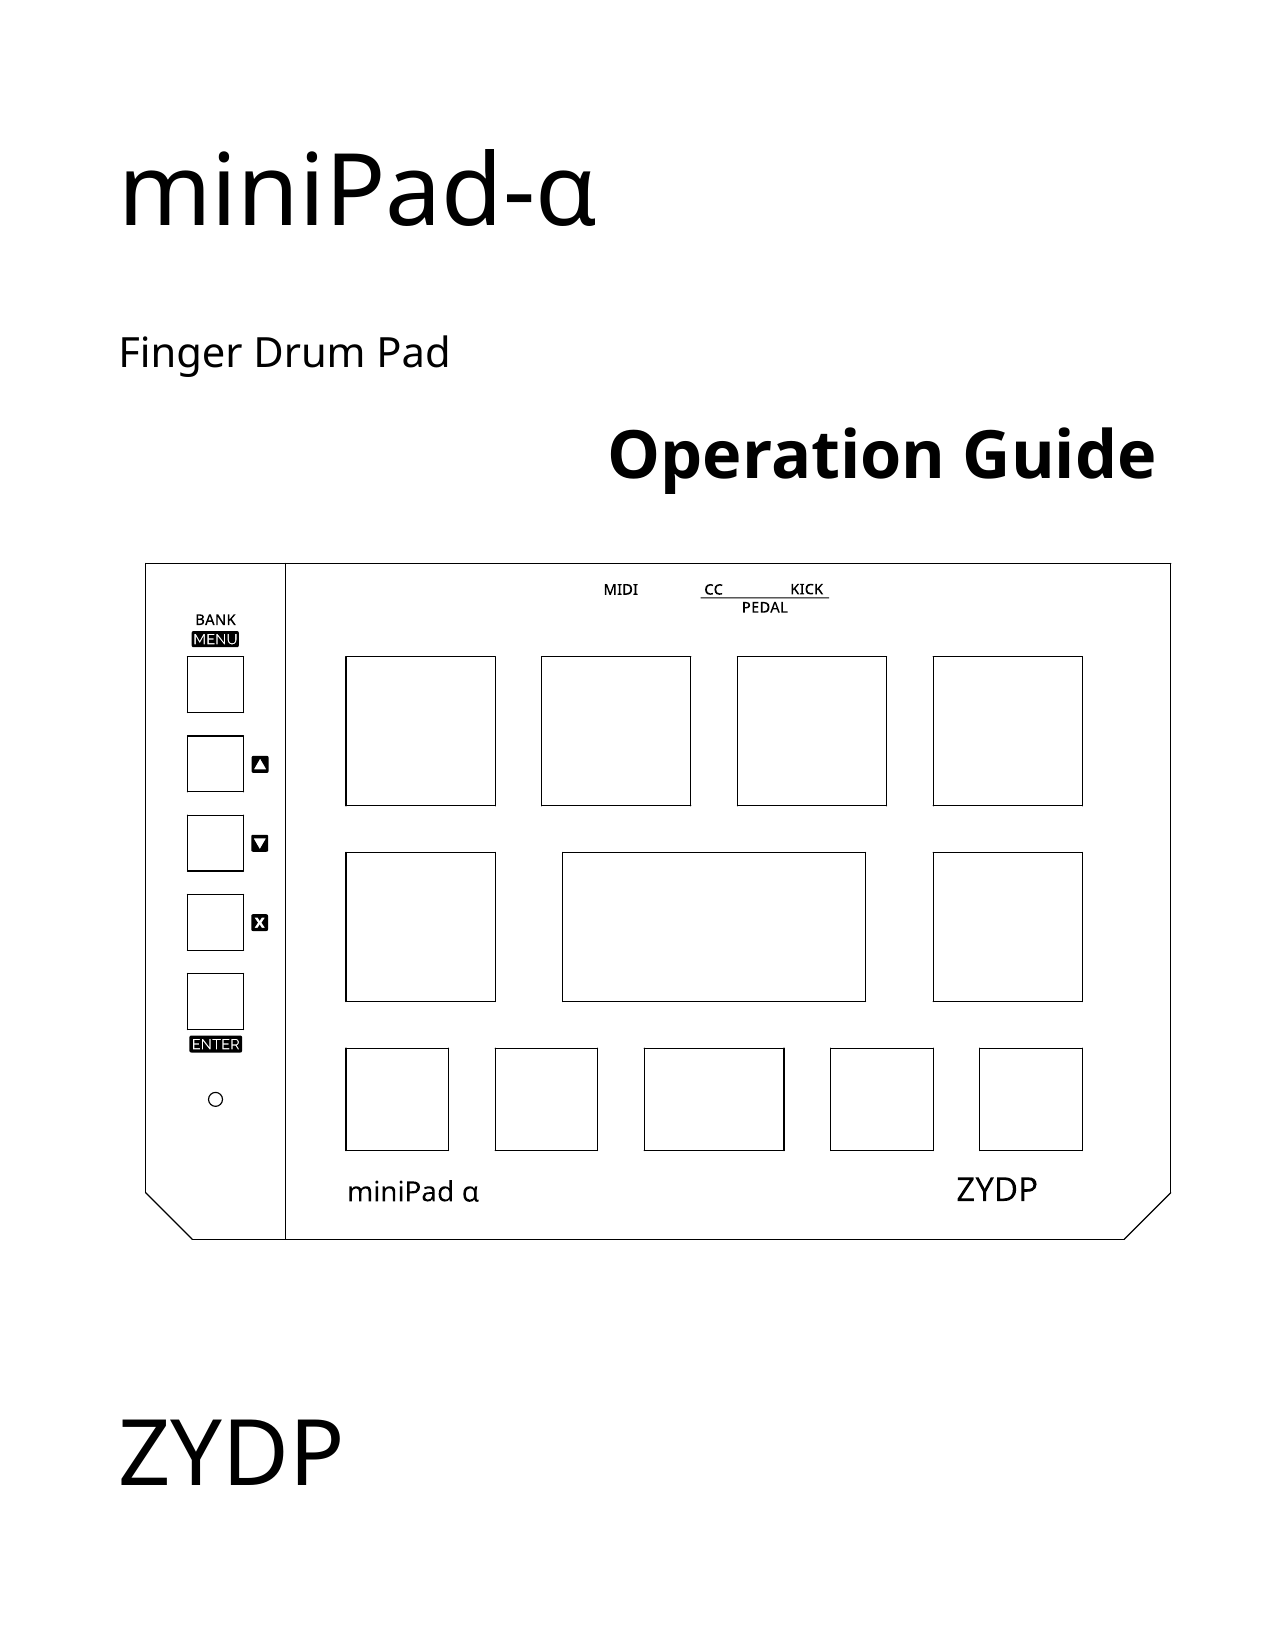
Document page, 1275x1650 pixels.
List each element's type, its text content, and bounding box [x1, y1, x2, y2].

text Finger Drum Pad [118, 322, 1157, 379]
text ZYDP [118, 1387, 1157, 1512]
text Operation Guide [118, 408, 1157, 498]
text miniPad-α [118, 118, 1157, 254]
